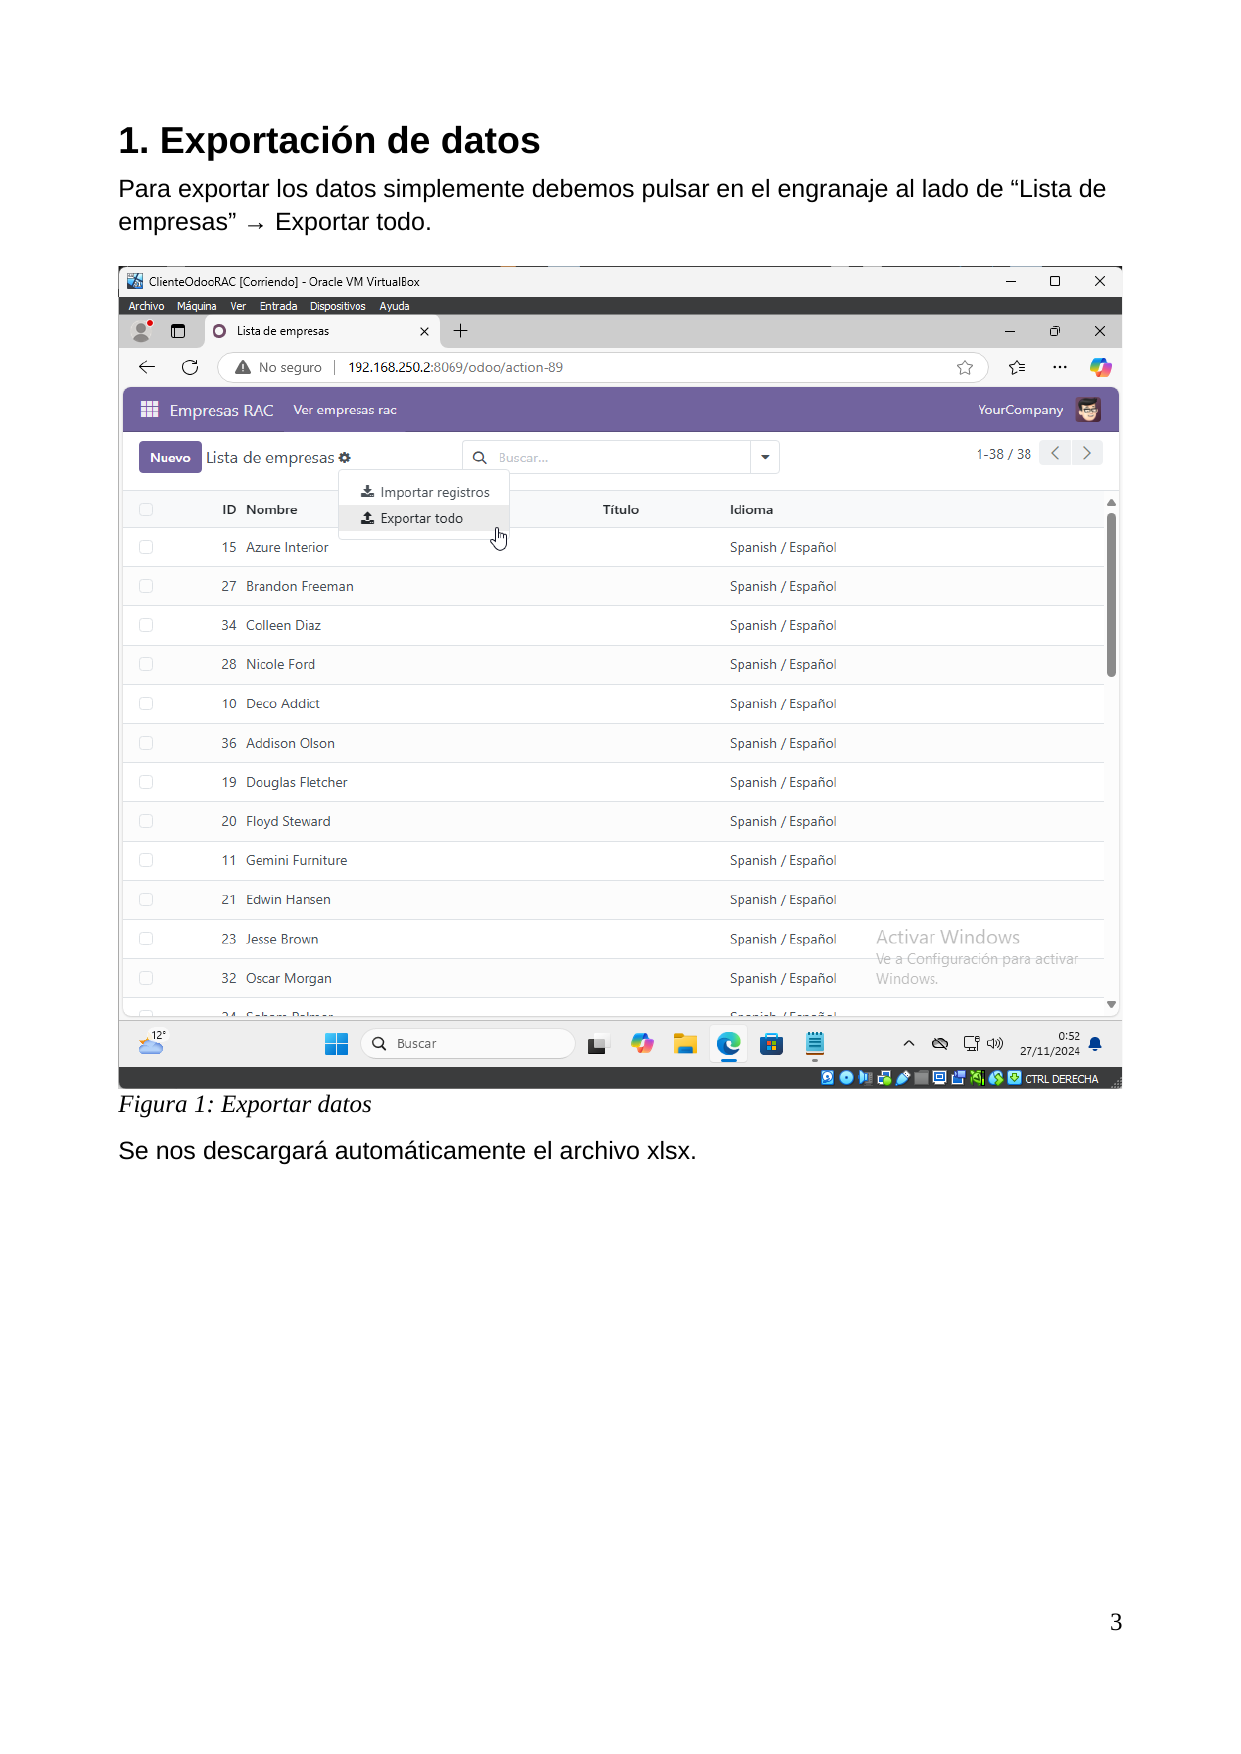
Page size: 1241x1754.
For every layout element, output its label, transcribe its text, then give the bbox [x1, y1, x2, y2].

text Figura 1: Exportar datos [118, 1089, 1122, 1117]
text Se nos descargará automáticamente el archivo xlsx. [118, 1136, 1122, 1165]
subtitle 1. Exportación de datos [118, 118, 1122, 161]
text Para exportar los datos simplemente debemos pulsar en el engranaje al lado de “Lista de empresas” → Exportar todo. [118, 174, 1122, 236]
picture [118, 266, 1123, 1089]
